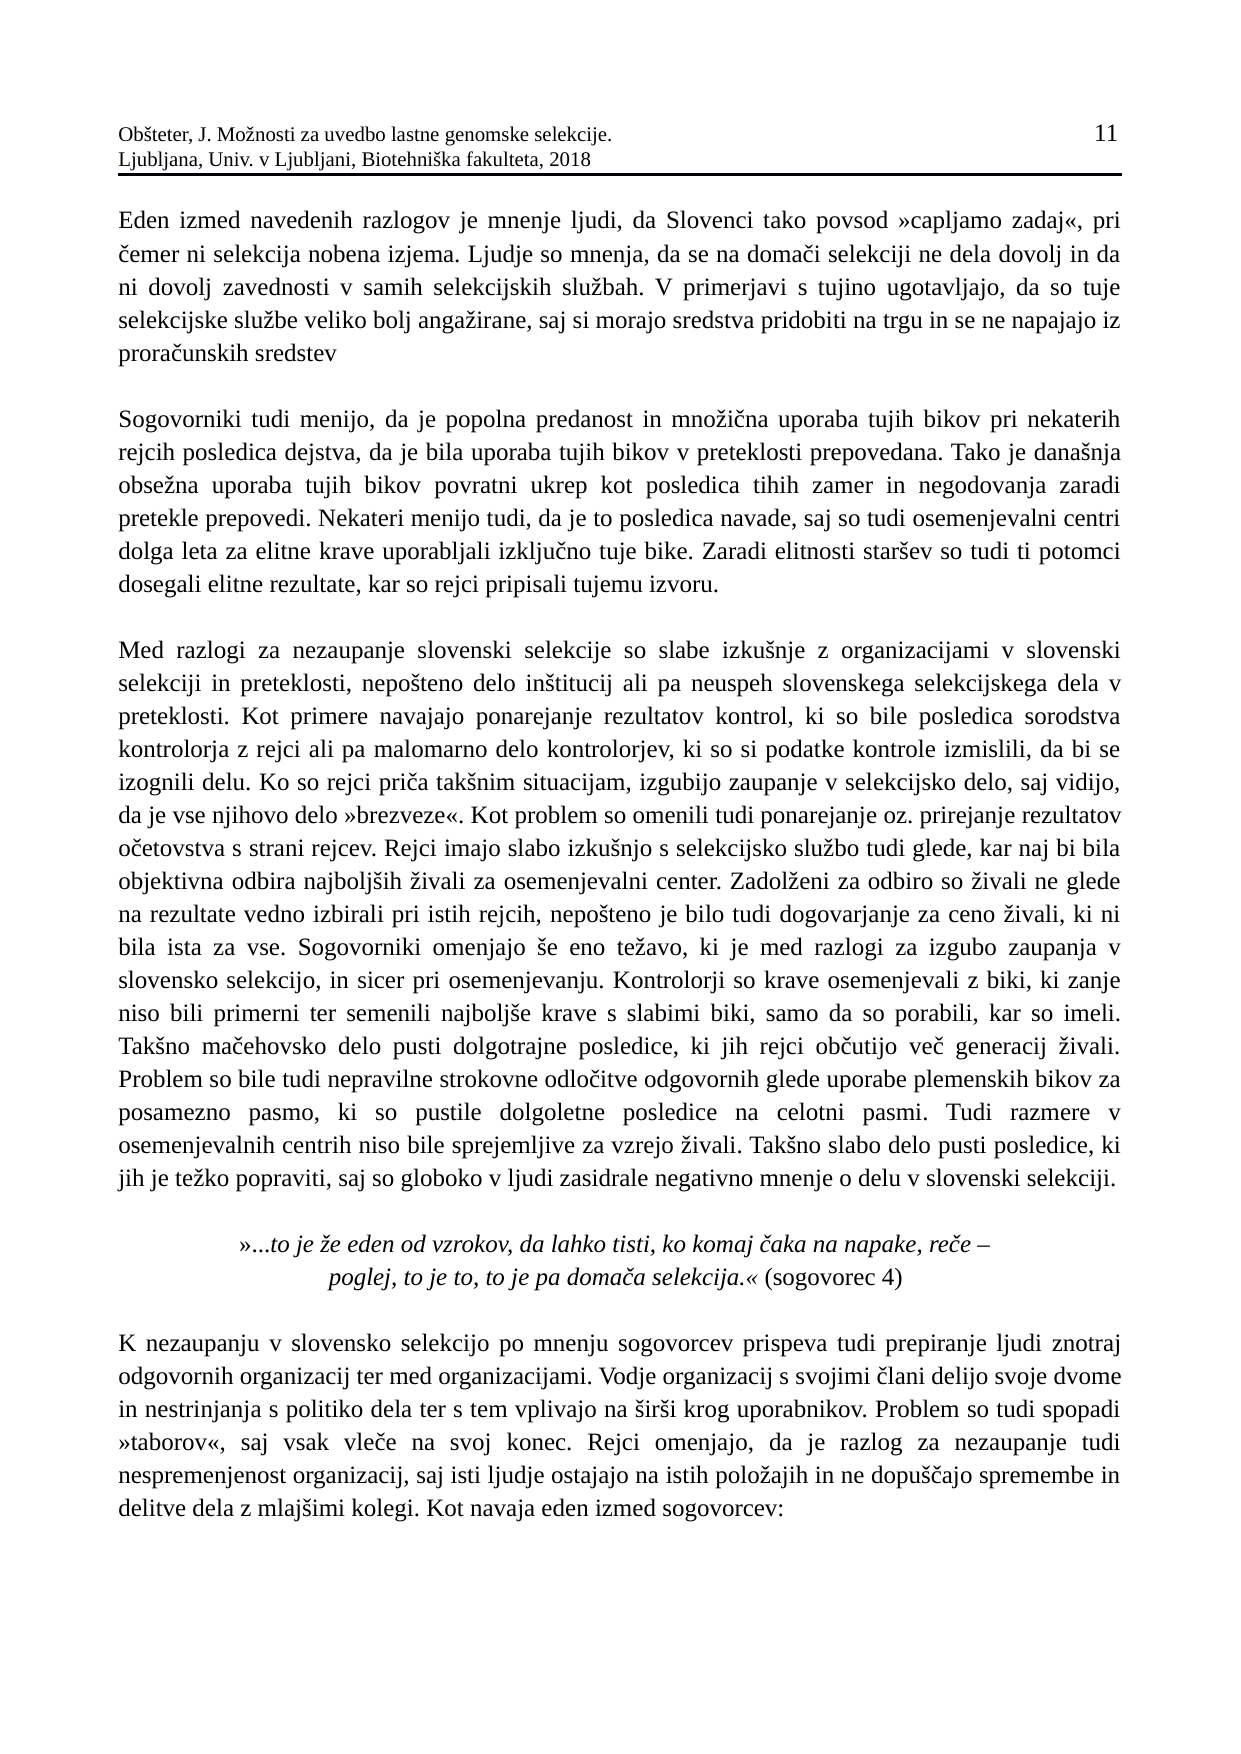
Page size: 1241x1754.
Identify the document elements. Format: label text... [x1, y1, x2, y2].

text »...to je že eden od vzrokov, da lahko tisti, ko komaj čaka na napake, reče – poglej, to je to, to je pa domača selekcija.« (sogovorec 4) [231, 1229, 1000, 1291]
text Med razlogi za nezaupanje slovenski selekcije so slabe izkušnje z organizacijami v slovenski selekciji in preteklosti, nepošteno delo inštitucij ali pa neuspeh slovenskega selekcijskega dela v preteklosti. Kot primere navajajo ponarejanje rezultatov kontrol, ki so bile posledica sorodstva kontrolorja z rejci ali pa malomarno delo kontrolorjev, ki so si podatke kontrole izmislili, da bi se izognili delu. Ko so rejci priča takšnim situacijam, izgubijo zaupanje v selekcijsko delo, saj vidijo, da je vse njihovo delo »brezveze«. Kot problem so omenili tudi ponarejanje oz. prirejanje rezultatov očetovstva s strani rejcev. Rejci imajo slabo izkušnjo s selekcijsko službo tudi glede, kar naj bi bila objektivna odbira najboljših živali za osemenjevalni center. Zadolženi za odbiro so živali ne glede na rezultate vedno izbirali pri istih rejcih, nepošteno je bilo tudi dogovarjanje za ceno živali, ki ni bila ista za vse. Sogovorniki omenjajo še eno težavo, ki je med razlogi za izgubo zaupanja v slovensko selekcijo, in sicer pri osemenjevanju. Kontrolorji so krave osemenjevali z biki, ki zanje niso bili primerni ter semenili najboljše krave s slabimi biki, samo da so porabili, kar so imeli. Takšno mačehovsko delo pusti dolgotrajne posledice, ki jih rejci občutijo več generacij živali. Problem so bile tudi nepravilne strokovne odločitve odgovornih glede uporabe plemenskih bikov za posamezno pasmo, ki so pustile dolgoletne posledice na celotni pasmi. Tudi razmere v osemenjevalnih centrih niso bile sprejemljive za vzrejo živali. Takšno slabo delo pusti posledice, ki jih je težko popraviti, saj so globoko v ljudi zasidrale negativno mnenje o delu v slovenski selekciji. [118, 635, 1122, 1192]
text K nezaupanju v slovensko selekcijo po mnenju sogovorcev prispeva tudi prepiranje ljudi znotraj odgovornih organizacij ter med organizacijami. Vodje organizacij s svojimi člani delijo svoje dvome in nestrinjanja s politiko dela ter s tem vplivajo na širši krog uporabnikov. Problem so tudi spopadi »taborov«, saj vsak vleče na svoj konec. Rejci omenjajo, da je razlog za nezaupanje tudi nespremenjenost organizacij, saj isti ljudje ostajajo na istih položajih in ne dopuščajo spremembe in delitve dela z mlajšimi kolegi. Kot navaja eden izmed sogovorcev: [118, 1328, 1122, 1522]
text Eden izmed navedenih razlogov je mnenje ljudi, da Slovenci tako povsod »capljamo zadaj«, pri čemer ni selekcija nobena izjema. Ljudje so mnenja, da se na domači selekciji ne dela dovolj in da ni dovolj zavednosti v samih selekcijskih službah. V primerjavi s tujino ugotavljajo, da so tuje selekcijske službe veliko bolj angažirane, saj si morajo sredstva pridobiti na trgu in se ne napajajo iz proračunskih sredstev [118, 206, 1122, 366]
text Sogovorniki tudi menijo, da je popolna predanost in množična uporaba tujih bikov pri nekaterih rejcih posledica dejstva, da je bila uporaba tujih bikov v preteklosti prepovedana. Tako je današnja obsežna uporaba tujih bikov povratni ukrep kot posledica tihih zamer in negodovanja zaradi pretekle prepovedi. Nekateri menijo tudi, da je to posledica navade, saj so tudi osemenjevalni centri dolga leta za elitne krave uporabljali izključno tuje bike. Zaradi elitnosti staršev so tudi ti potomci dosegali elitne rezultate, kar so rejci pripisali tujemu izvoru. [118, 404, 1122, 598]
